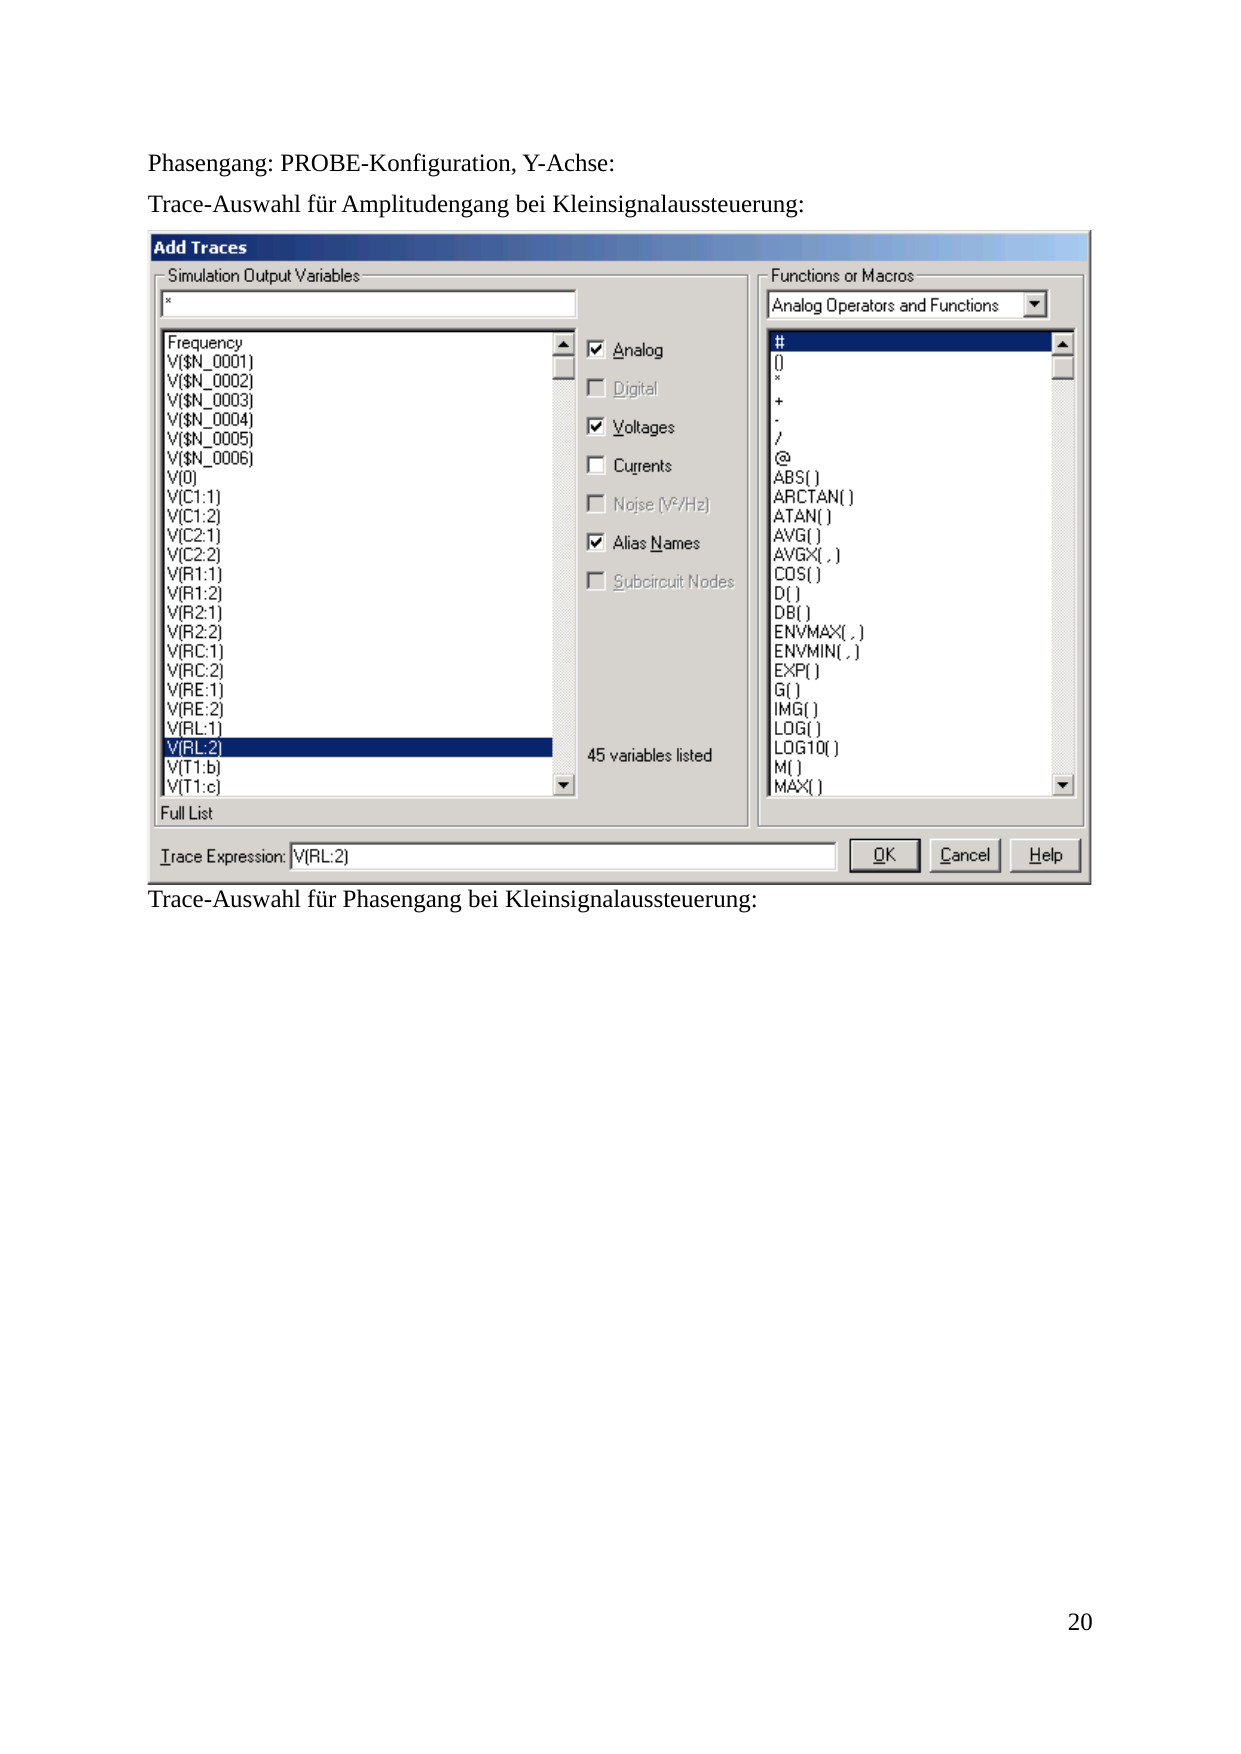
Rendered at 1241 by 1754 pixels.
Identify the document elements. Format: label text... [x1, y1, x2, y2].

text Trace-Auswahl für Amplitudengang bei Kleinsignalaussteuerung: [148, 189, 1093, 218]
text Trace-Auswahl für Phasengang bei Kleinsignalaussteuerung: [148, 230, 1093, 913]
picture [147, 230, 1092, 885]
text Phasengang: PROBE-Konfiguration, Y-Achse: [148, 148, 1093, 176]
